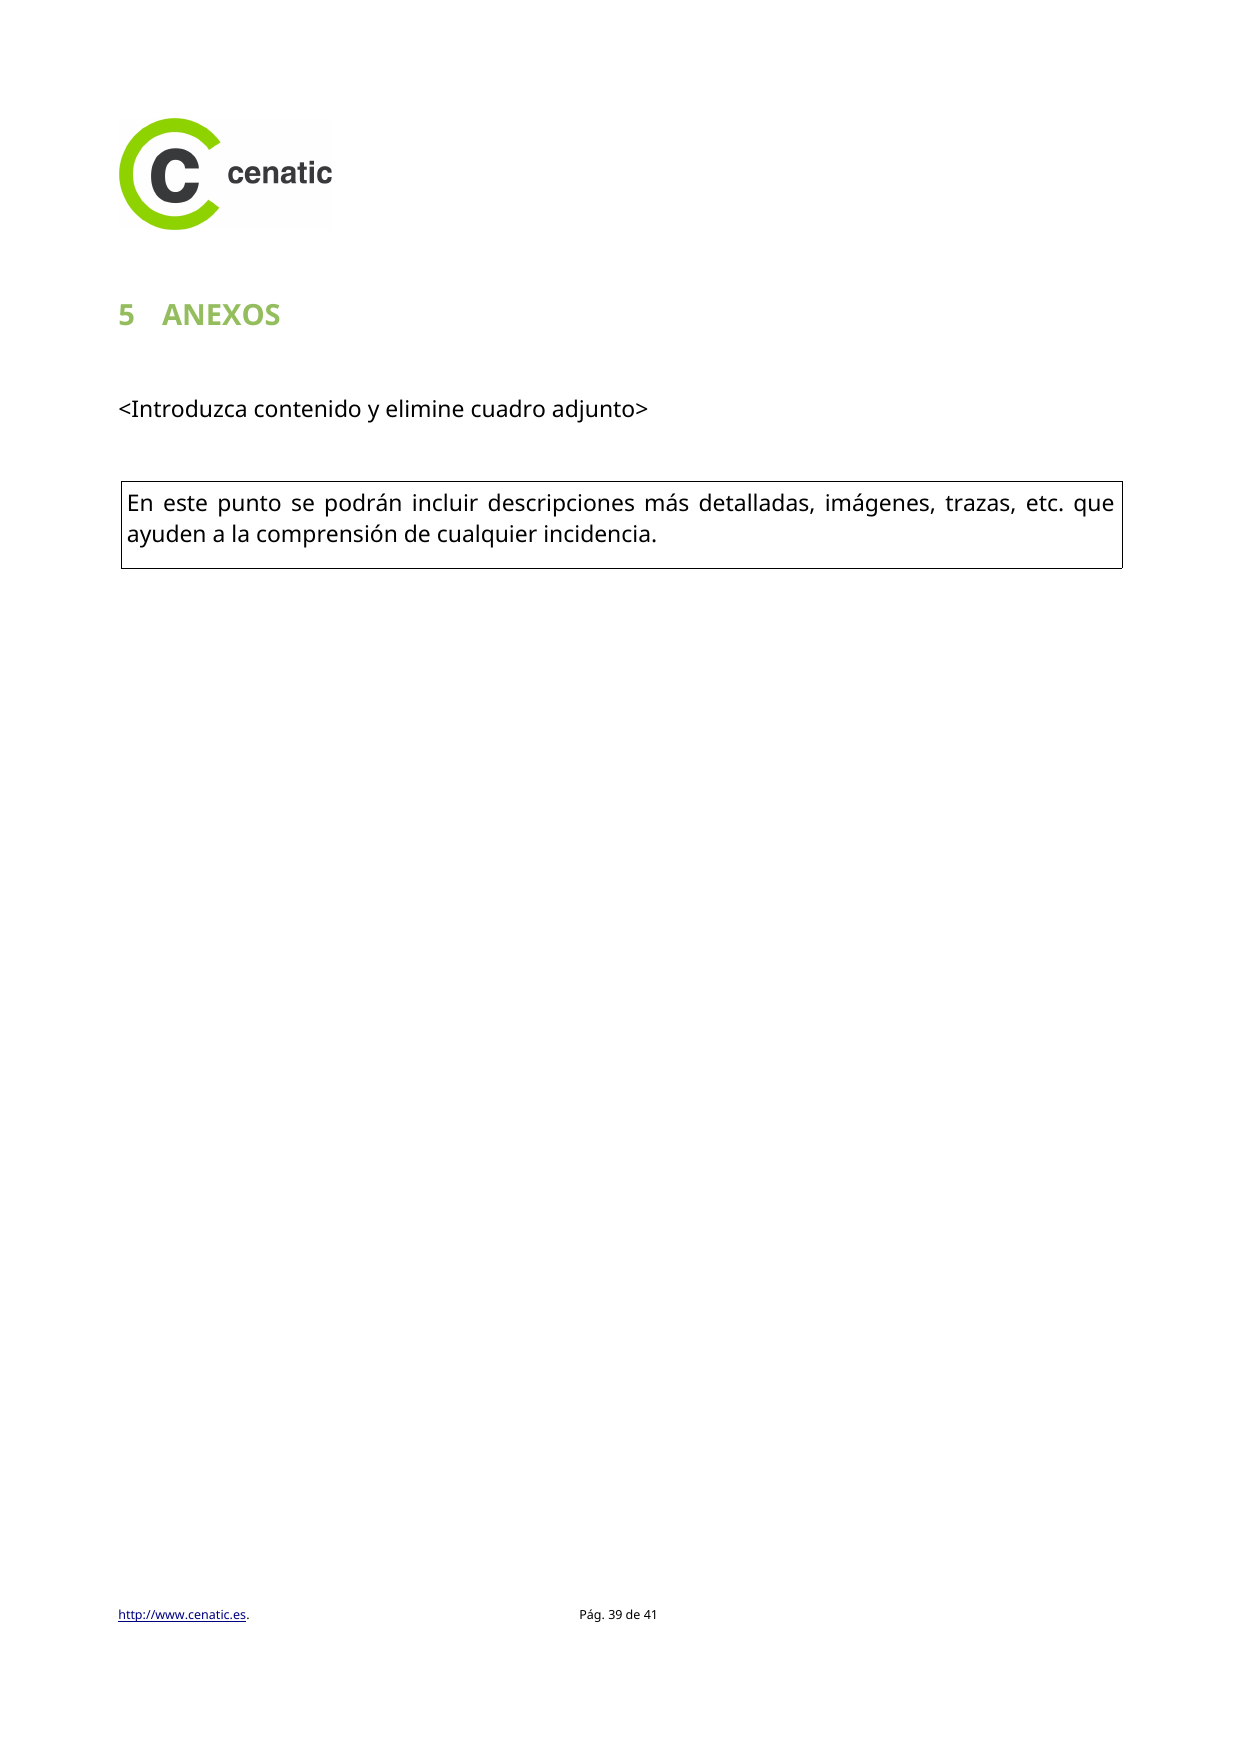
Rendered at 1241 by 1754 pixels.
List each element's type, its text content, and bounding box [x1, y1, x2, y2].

table_header En este punto se podrán incluir descripciones más detalladas, imágenes, trazas, etc. que ayuden a la comprensión de cualquier incidencia. [122, 482, 1122, 567]
picture [119, 118, 332, 230]
subtitle ANEXOS [118, 294, 1122, 334]
text <Introduzca contenido y elimine cuadro adjunto> [118, 393, 1122, 424]
